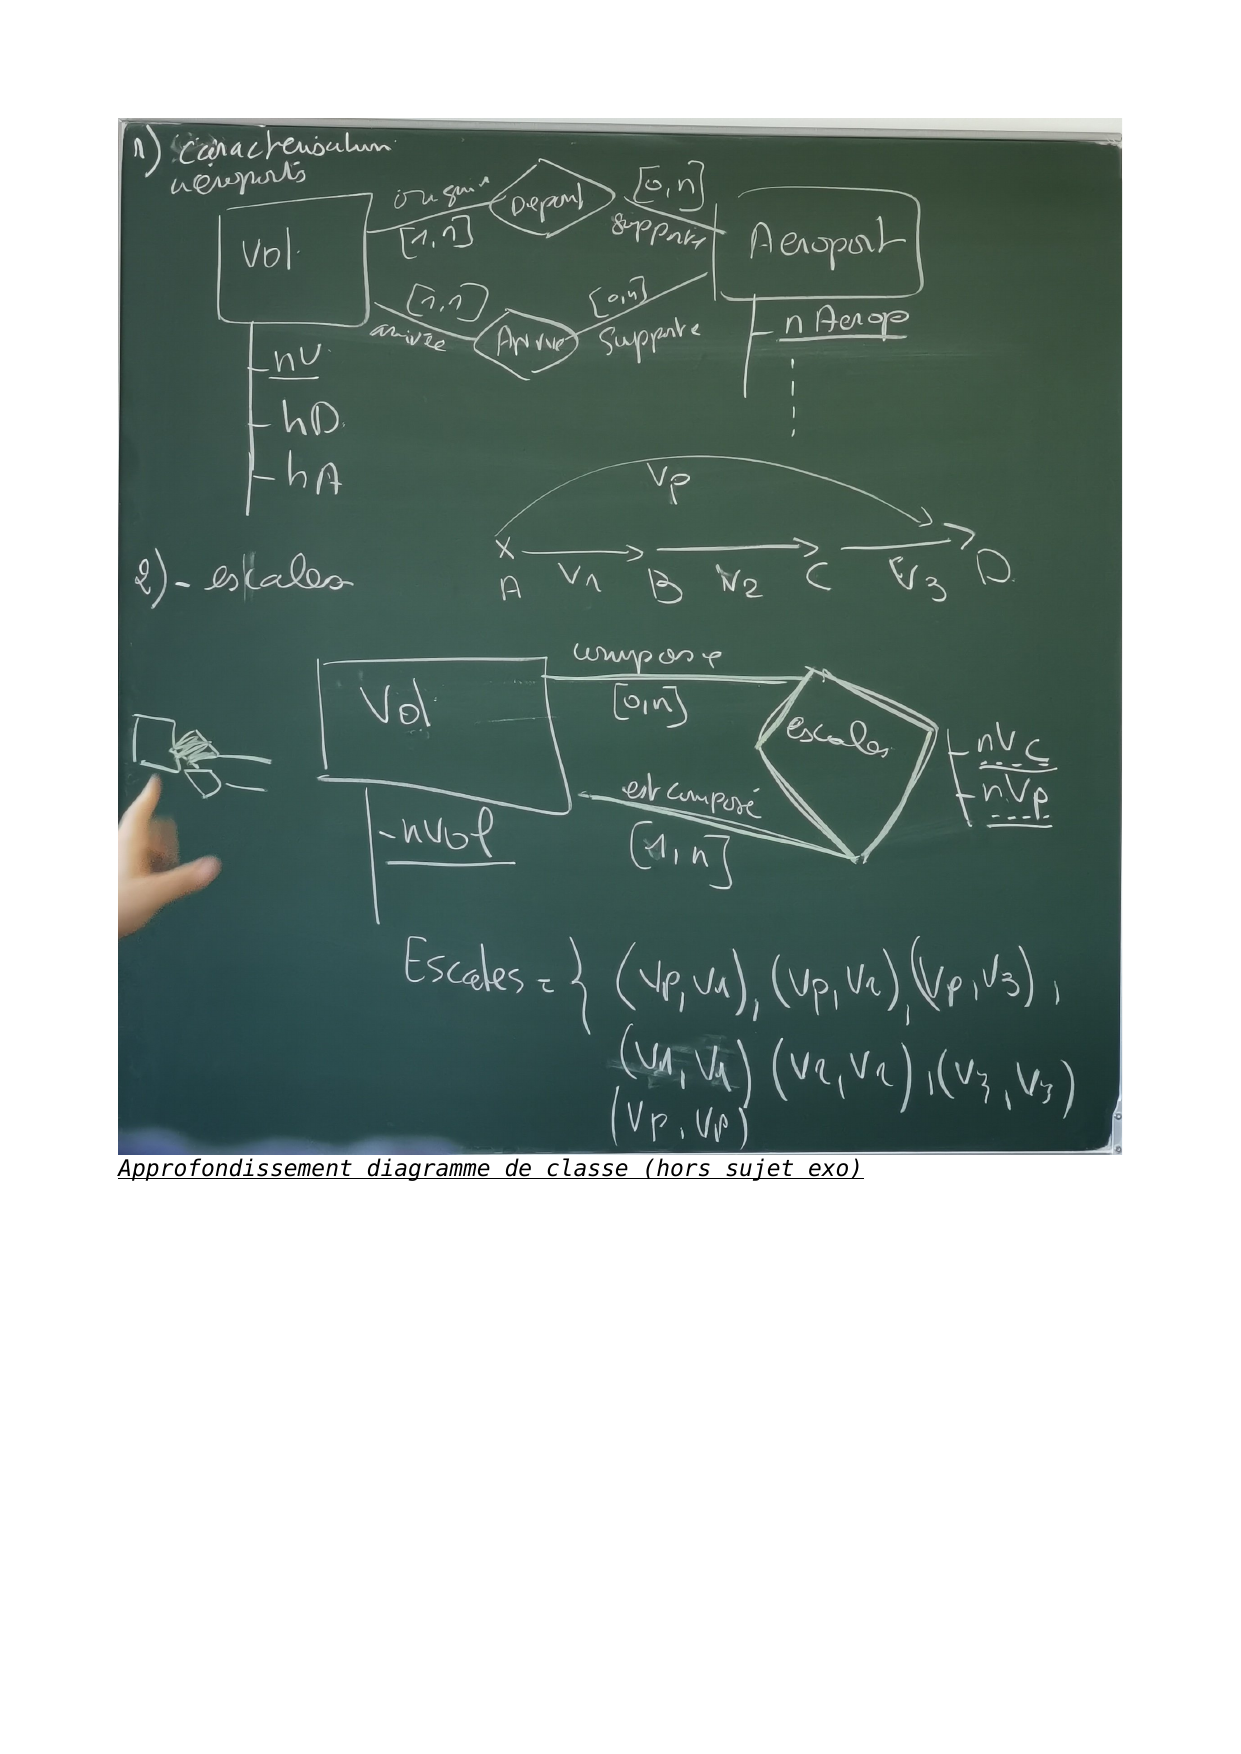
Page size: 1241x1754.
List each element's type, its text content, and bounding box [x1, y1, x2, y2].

picture [118, 118, 1123, 1155]
text Approfondissement diagramme de classe (hors sujet exo) [118, 1155, 1122, 1182]
